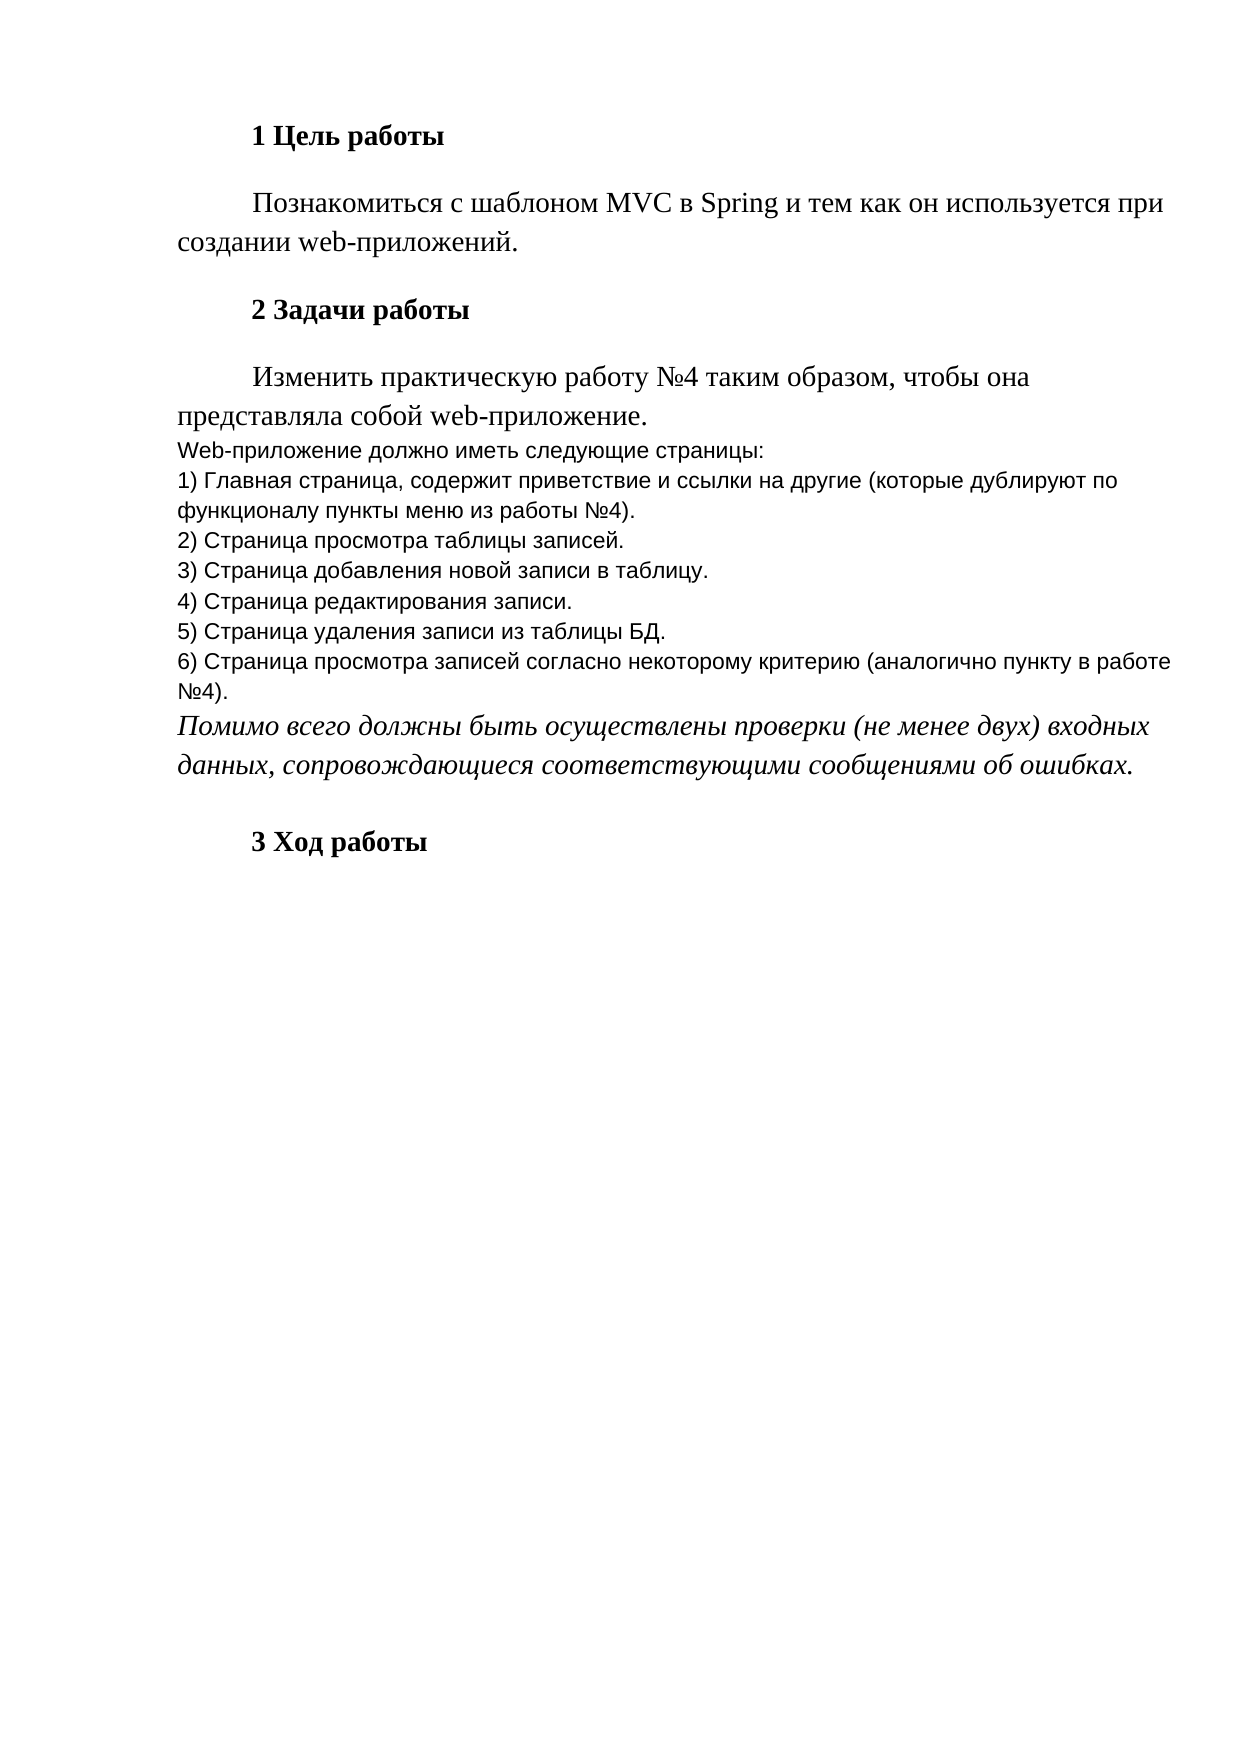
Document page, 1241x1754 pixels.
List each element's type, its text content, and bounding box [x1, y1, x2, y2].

text 5) Страница удаления записи из таблицы БД. [177, 618, 1180, 644]
text Познакомиться c шаблоном MVC в Spring и тем как он используется при создании web-приложений. [177, 185, 1180, 257]
text 6) Страница просмотра записей согласно некоторому критерию (аналогично пункту в работе №4). [177, 648, 1180, 704]
subtitle Ход работы [177, 824, 1180, 858]
text Изменить практическую работу №4 таким образом, чтобы она представляла собой web-приложение. [177, 359, 1180, 432]
text 3) Страница добавления новой записи в таблицу. [177, 557, 1180, 584]
text 4) Страница редактирования записи. [177, 588, 1180, 614]
text Помимо всего должны быть осуществлены проверки (не менее двух) входных данных, сопровождающиеся соответствующими сообщениями об ошибках. [177, 708, 1180, 781]
text 1) Главная страница, содержит приветствие и ссылки на другие (которые дублируют по функционалу пункты меню из работы №4). [177, 467, 1180, 523]
subtitle Цель работы [177, 118, 1180, 152]
text Web-приложение должно иметь следующие страницы: [177, 437, 1180, 463]
subtitle Задачи работы [177, 292, 1180, 326]
text 2) Страница просмотра таблицы записей. [177, 527, 1180, 553]
